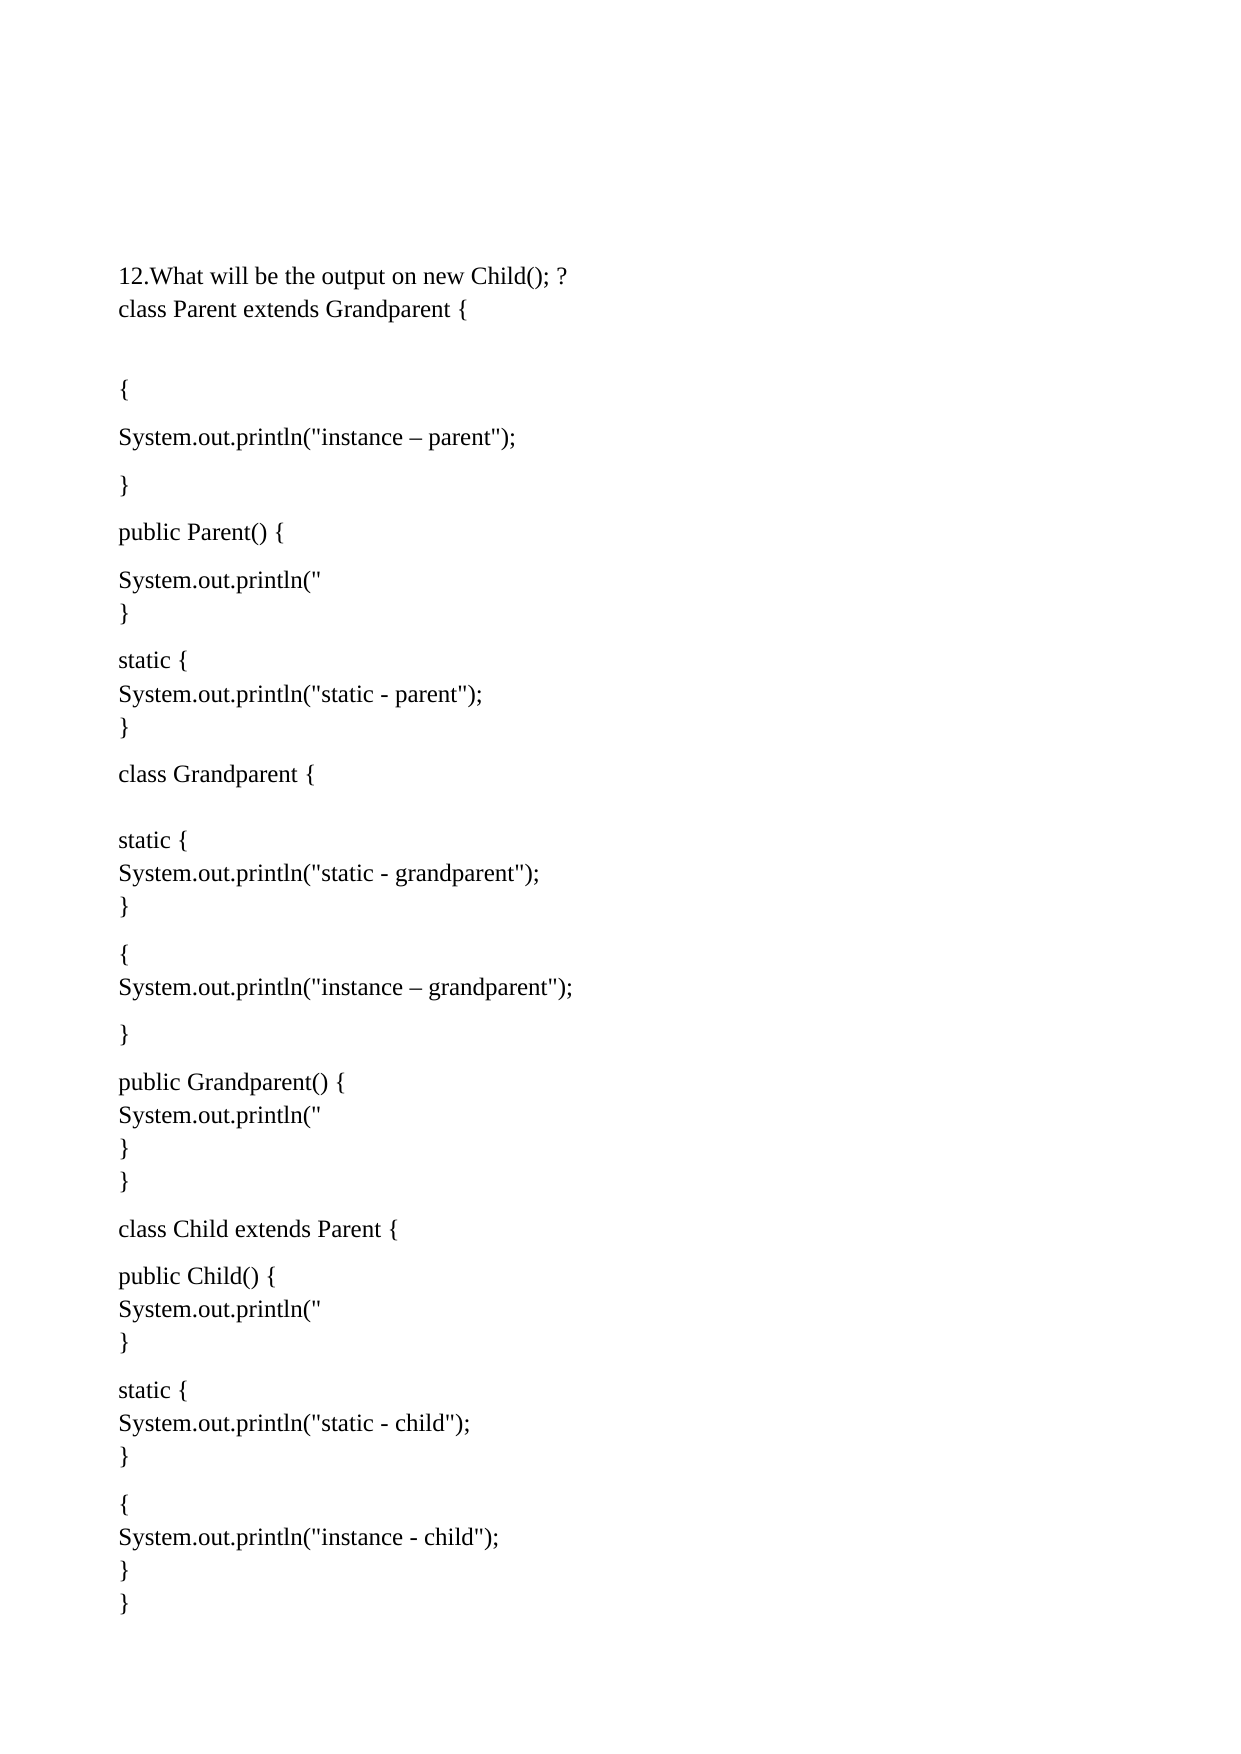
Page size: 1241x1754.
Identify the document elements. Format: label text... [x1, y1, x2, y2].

text System.out.println("instance – parent"); [118, 422, 1122, 451]
text static { System.out.println("static - child"); } [118, 1375, 1122, 1470]
text System.out.println(" } [118, 565, 1122, 627]
text { System.out.println("instance - child"); } } [118, 1489, 1122, 1617]
text 12.What will be the output on new Child(); ? class Parent extends Grandparent { [118, 261, 1122, 323]
text } [118, 470, 1122, 498]
text public Grandparent() { System.out.println(" } } [118, 1067, 1122, 1195]
text public Child() { System.out.println(" } [118, 1261, 1122, 1356]
text class Grandparent { static { System.out.println("static - grandparent"); } [118, 759, 1122, 920]
text public Parent() { [118, 517, 1122, 546]
text class Child extends Parent { [118, 1214, 1122, 1243]
text static { System.out.println("static - parent"); } [118, 646, 1122, 740]
text { [118, 342, 1122, 403]
text { System.out.println("instance – grandparent"); [118, 939, 1122, 1001]
text } [118, 1019, 1122, 1048]
